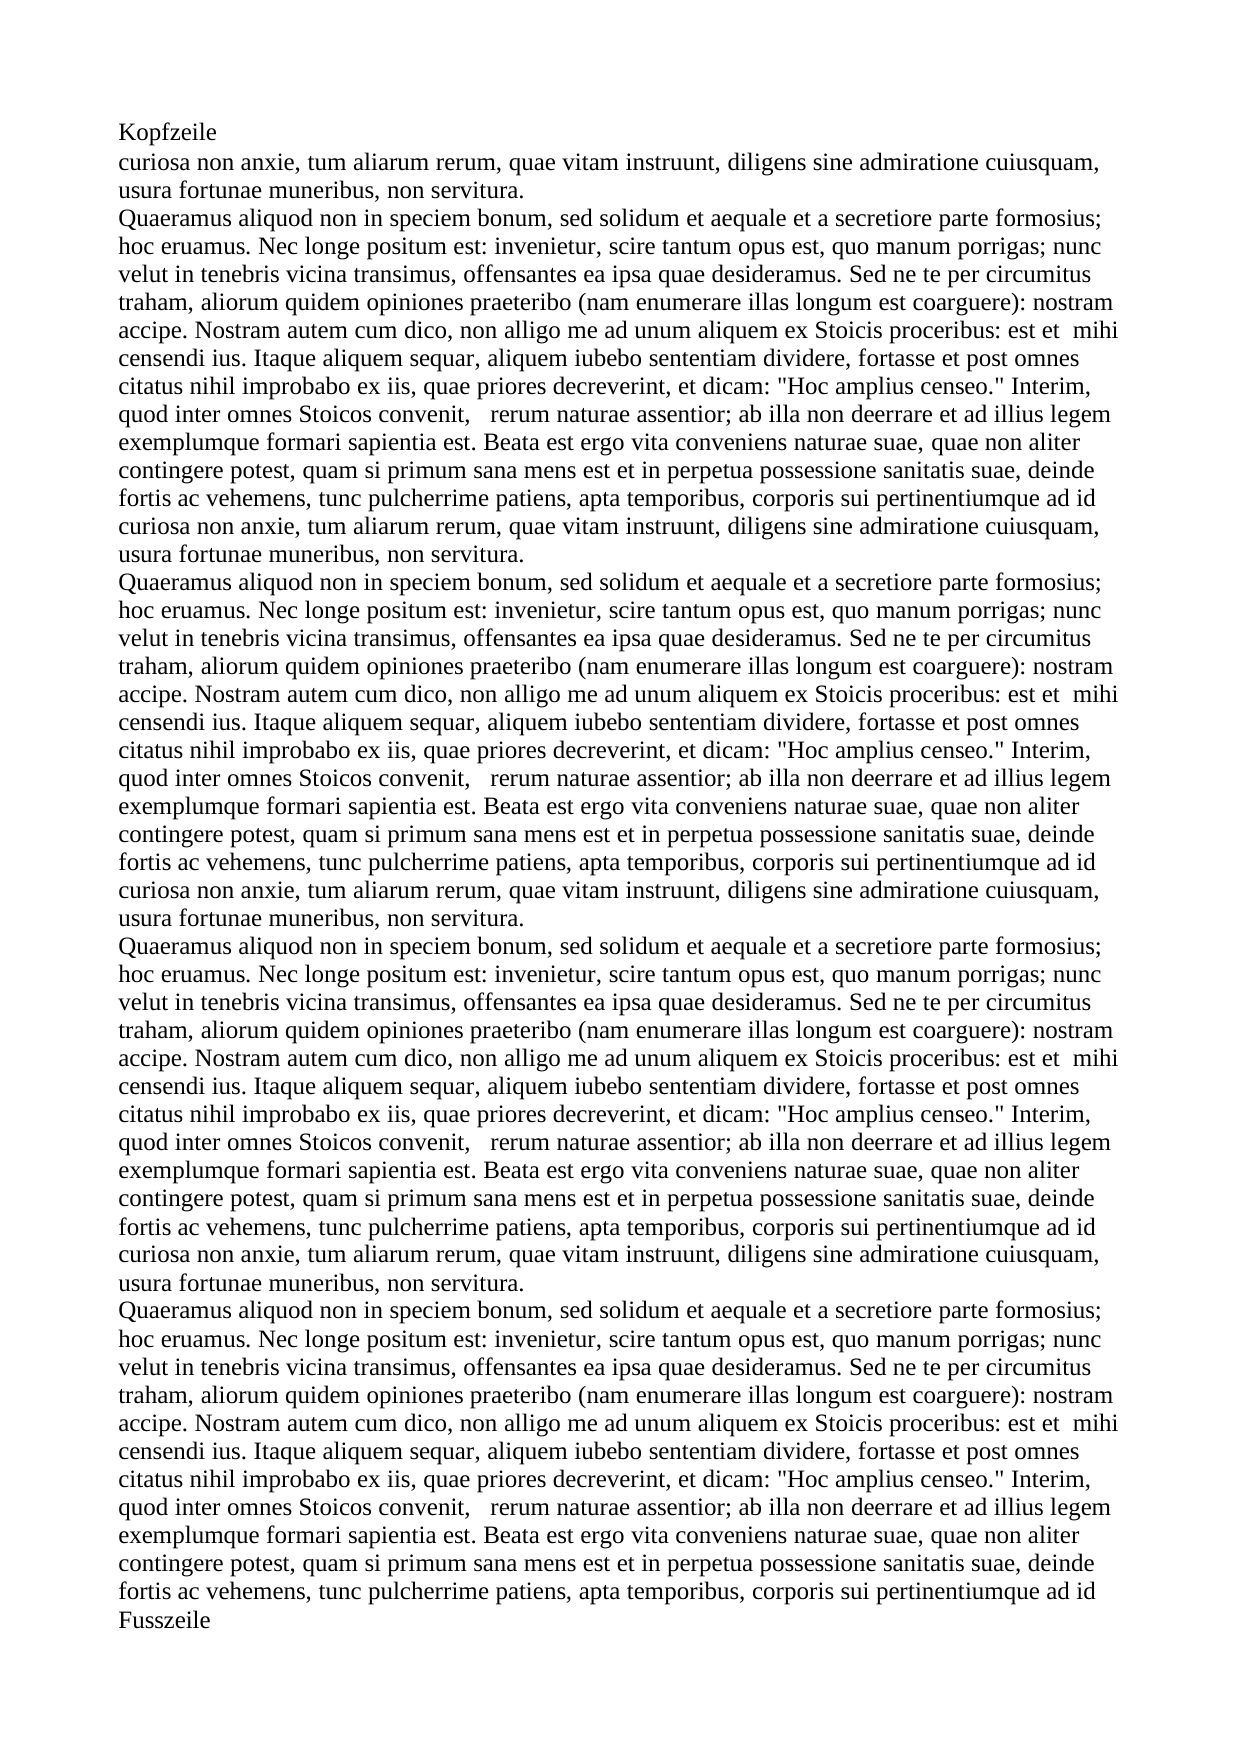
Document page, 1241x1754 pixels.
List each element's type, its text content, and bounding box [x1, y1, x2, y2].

text Quaeramus aliquod non in speciem bonum, sed solidum et aequale et a secretiore parte formosius; hoc eruamus. Nec longe positum est: invenietur, scire tantum opus est, quo manum porrigas; nunc velut in tenebris vicina transimus, offensantes ea ipsa quae desideramus. Sed ne te per circumitus traham, aliorum quidem opiniones praeteribo (nam enumerare illas longum est coarguere): nostram accipe. Nostram autem cum dico, non alligo me ad unum aliquem ex Stoicis proceribus: est et mihi censendi ius. Itaque aliquem sequar, aliquem iubebo sententiam dividere, fortasse et post omnes citatus nihil improbabo ex iis, quae priores decreverint, et dicam: "Hoc amplius censeo." Interim, quod inter omnes Stoicos convenit, rerum naturae assentior; ab illa non deerrare et ad illius legem exemplumque formari sapientia est. Beata est ergo vita conveniens naturae suae, quae non aliter contingere potest, quam si primum sana mens est et in perpetua possessione sanitatis suae, deinde fortis ac vehemens, tunc pulcherrime patiens, apta temporibus, corporis sui pertinentiumque ad id curiosa non anxie, tum aliarum rerum, quae vitam instruunt, diligens sine admiratione cuiusquam, usura fortunae muneribus, non servitura. [118, 932, 1122, 1296]
text Quaeramus aliquod non in speciem bonum, sed solidum et aequale et a secretiore parte formosius; hoc eruamus. Nec longe positum est: invenietur, scire tantum opus est, quo manum porrigas; nunc velut in tenebris vicina transimus, offensantes ea ipsa quae desideramus. Sed ne te per circumitus traham, aliorum quidem opiniones praeteribo (nam enumerare illas longum est coarguere): nostram accipe. Nostram autem cum dico, non alligo me ad unum aliquem ex Stoicis proceribus: est et mihi censendi ius. Itaque aliquem sequar, aliquem iubebo sententiam dividere, fortasse et post omnes citatus nihil improbabo ex iis, quae priores decreverint, et dicam: "Hoc amplius censeo." Interim, quod inter omnes Stoicos convenit, rerum naturae assentior; ab illa non deerrare et ad illius legem exemplumque formari sapientia est. Beata est ergo vita conveniens naturae suae, quae non aliter contingere potest, quam si primum sana mens est et in perpetua possessione sanitatis suae, deinde fortis ac vehemens, tunc pulcherrime patiens, apta temporibus, corporis sui pertinentiumque ad id [118, 1296, 1122, 1605]
text Quaeramus aliquod non in speciem bonum, sed solidum et aequale et a secretiore parte formosius; hoc eruamus. Nec longe positum est: invenietur, scire tantum opus est, quo manum porrigas; nunc velut in tenebris vicina transimus, offensantes ea ipsa quae desideramus. Sed ne te per circumitus traham, aliorum quidem opiniones praeteribo (nam enumerare illas longum est coarguere): nostram accipe. Nostram autem cum dico, non alligo me ad unum aliquem ex Stoicis proceribus: est et mihi censendi ius. Itaque aliquem sequar, aliquem iubebo sententiam dividere, fortasse et post omnes citatus nihil improbabo ex iis, quae priores decreverint, et dicam: "Hoc amplius censeo." Interim, quod inter omnes Stoicos convenit, rerum naturae assentior; ab illa non deerrare et ad illius legem exemplumque formari sapientia est. Beata est ergo vita conveniens naturae suae, quae non aliter contingere potest, quam si primum sana mens est et in perpetua possessione sanitatis suae, deinde fortis ac vehemens, tunc pulcherrime patiens, apta temporibus, corporis sui pertinentiumque ad id curiosa non anxie, tum aliarum rerum, quae vitam instruunt, diligens sine admiratione cuiusquam, usura fortunae muneribus, non servitura. [118, 204, 1122, 568]
text curiosa non anxie, tum aliarum rerum, quae vitam instruunt, diligens sine admiratione cuiusquam, usura fortunae muneribus, non servitura. [118, 148, 1122, 204]
text Quaeramus aliquod non in speciem bonum, sed solidum et aequale et a secretiore parte formosius; hoc eruamus. Nec longe positum est: invenietur, scire tantum opus est, quo manum porrigas; nunc velut in tenebris vicina transimus, offensantes ea ipsa quae desideramus. Sed ne te per circumitus traham, aliorum quidem opiniones praeteribo (nam enumerare illas longum est coarguere): nostram accipe. Nostram autem cum dico, non alligo me ad unum aliquem ex Stoicis proceribus: est et mihi censendi ius. Itaque aliquem sequar, aliquem iubebo sententiam dividere, fortasse et post omnes citatus nihil improbabo ex iis, quae priores decreverint, et dicam: "Hoc amplius censeo." Interim, quod inter omnes Stoicos convenit, rerum naturae assentior; ab illa non deerrare et ad illius legem exemplumque formari sapientia est. Beata est ergo vita conveniens naturae suae, quae non aliter contingere potest, quam si primum sana mens est et in perpetua possessione sanitatis suae, deinde fortis ac vehemens, tunc pulcherrime patiens, apta temporibus, corporis sui pertinentiumque ad id curiosa non anxie, tum aliarum rerum, quae vitam instruunt, diligens sine admiratione cuiusquam, usura fortunae muneribus, non servitura. [118, 568, 1122, 932]
